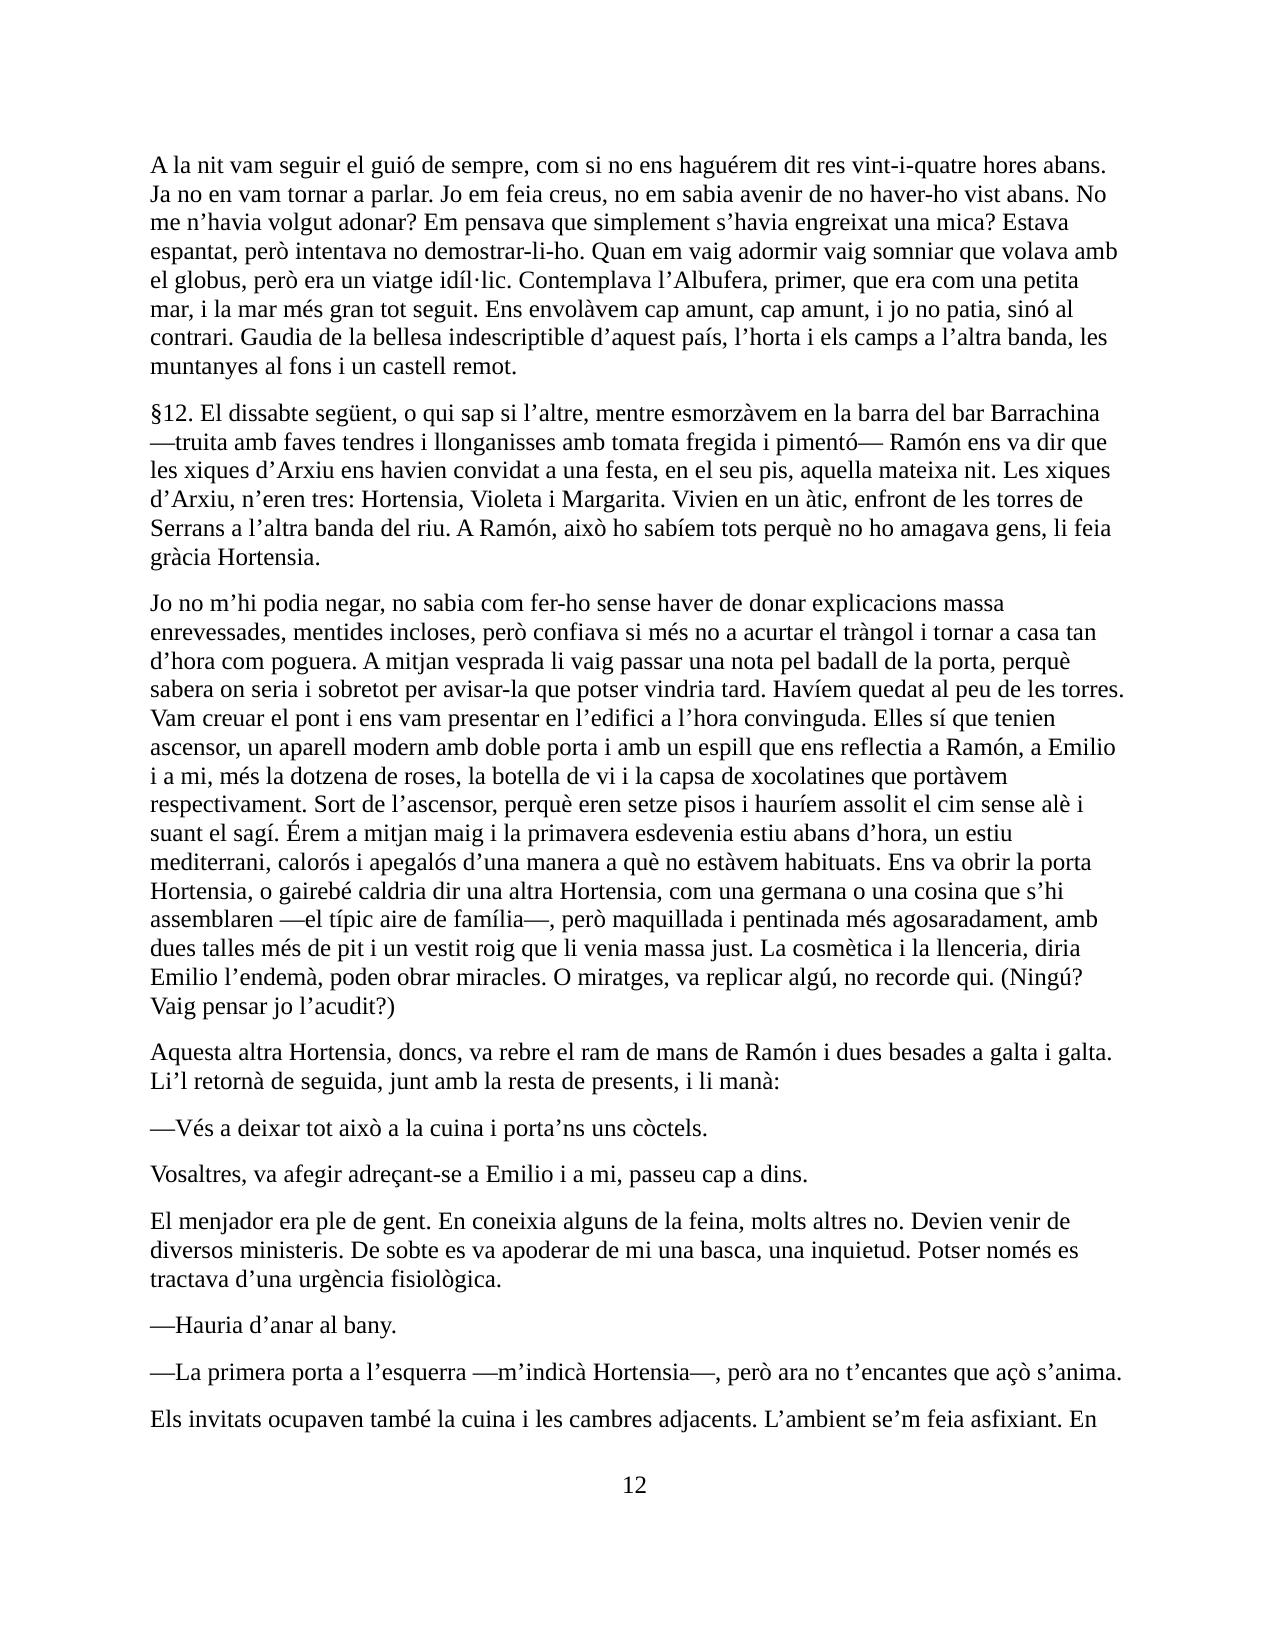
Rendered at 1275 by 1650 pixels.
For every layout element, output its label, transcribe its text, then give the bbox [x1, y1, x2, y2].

text El menjador era ple de gent. En coneixia alguns de la feina, molts altres no. Devien venir de diversos ministeris. De sobte es va apoderar de mi una basca, una inquietud. Potser només es tractava d’una urgència fisiològica. [150, 1206, 1125, 1292]
text —Vés a deixar tot això a la cuina i porta’ns uns còctels. [150, 1113, 1125, 1142]
text —Hauria d’anar al bany. [150, 1310, 1125, 1339]
text Jo no m’hi podia negar, no sabia com fer-ho sense haver de donar explicacions massa enrevessades, mentides incloses, però confiava si més no a acurtar el tràngol i tornar a casa tan d’hora com poguera. A mitjan vesprada li vaig passar una nota pel badall de la porta, perquè sabera on seria i sobretot per avisar-la que potser vindria tard. Havíem quedat al peu de les torres. Vam creuar el pont i ens vam presentar en l’edifici a l’hora convinguda. Elles sí que tenien ascensor, un aparell modern amb doble porta i amb un espill que ens reflectia a Ramón, a Emilio i a mi, més la dotzena de roses, la botella de vi i la capsa de xocolatines que portàvem respectivament. Sort de l’ascensor, perquè eren setze pisos i hauríem assolit el cim sense alè i suant el sagí. Érem a mitjan maig i la primavera esdevenia estiu abans d’hora, un estiu mediterrani, calorós i apegalós d’una manera a què no estàvem habituats. Ens va obrir la porta Hortensia, o gairebé caldria dir una altra Hortensia, com una germana o una cosina que s’hi assemblaren —el típic aire de família—, però maquillada i pentinada més agosaradament, amb dues talles més de pit i un vestit roig que li venia massa just. La cosmètica i la llenceria, diria Emilio l’endemà, poden obrar miracles. O miratges, va replicar algú, no recorde qui. (Ningú? Vaig pensar jo l’acudit?) [150, 588, 1125, 1019]
text Vosaltres, va afegir adreçant-se a Emilio i a mi, passeu cap a dins. [150, 1159, 1125, 1188]
text Els invitats ocupaven també la cuina i les cambres adjacents. L’ambient se’m feia asfixiant. En [150, 1404, 1125, 1432]
text —La primera porta a l’esquerra —m’indicà Hortensia—, però ara no t’encantes que açò s’anima. [150, 1357, 1125, 1386]
text §12. El dissabte següent, o qui sap si l’altre, mentre esmorzàvem en la barra del bar Barrachina —truita amb faves tendres i llonganisses amb tomata fregida i pimentó— Ramón ens va dir que les xiques d’Arxiu ens havien convidat a una festa, en el seu pis, aquella mateixa nit. Les xiques d’Arxiu, n’eren tres: Hortensia, Violeta i Margarita. Vivien en un àtic, enfront de les torres de Serrans a l’altra banda del riu. A Ramón, això ho sabíem tots perquè no ho amagava gens, li feia gràcia Hortensia. [150, 398, 1125, 570]
text A la nit vam seguir el guió de sempre, com si no ens haguérem dit res vint-i-quatre hores abans. Ja no en vam tornar a parlar. Jo em feia creus, no em sabia avenir de no haver-ho vist abans. No me n’havia volgut adonar? Em pensava que simplement s’havia engreixat una mica? Estava espantat, però intentava no demostrar-li-ho. Quan em vaig adormir vaig somniar que volava amb el globus, però era un viatge idíl·lic. Contemplava l’Albufera, primer, que era com una petita mar, i la mar més gran tot seguit. Ens envolàvem cap amunt, cap amunt, i jo no patia, sinó al contrari. Gaudia de la bellesa indescriptible d’aquest país, l’horta i els camps a l’altra banda, les muntanyes al fons i un castell remot. [150, 150, 1125, 380]
text Aquesta altra Hortensia, doncs, va rebre el ram de mans de Ramón i dues besades a galta i galta. Li’l retornà de seguida, junt amb la resta de presents, i li manà: [150, 1037, 1125, 1095]
